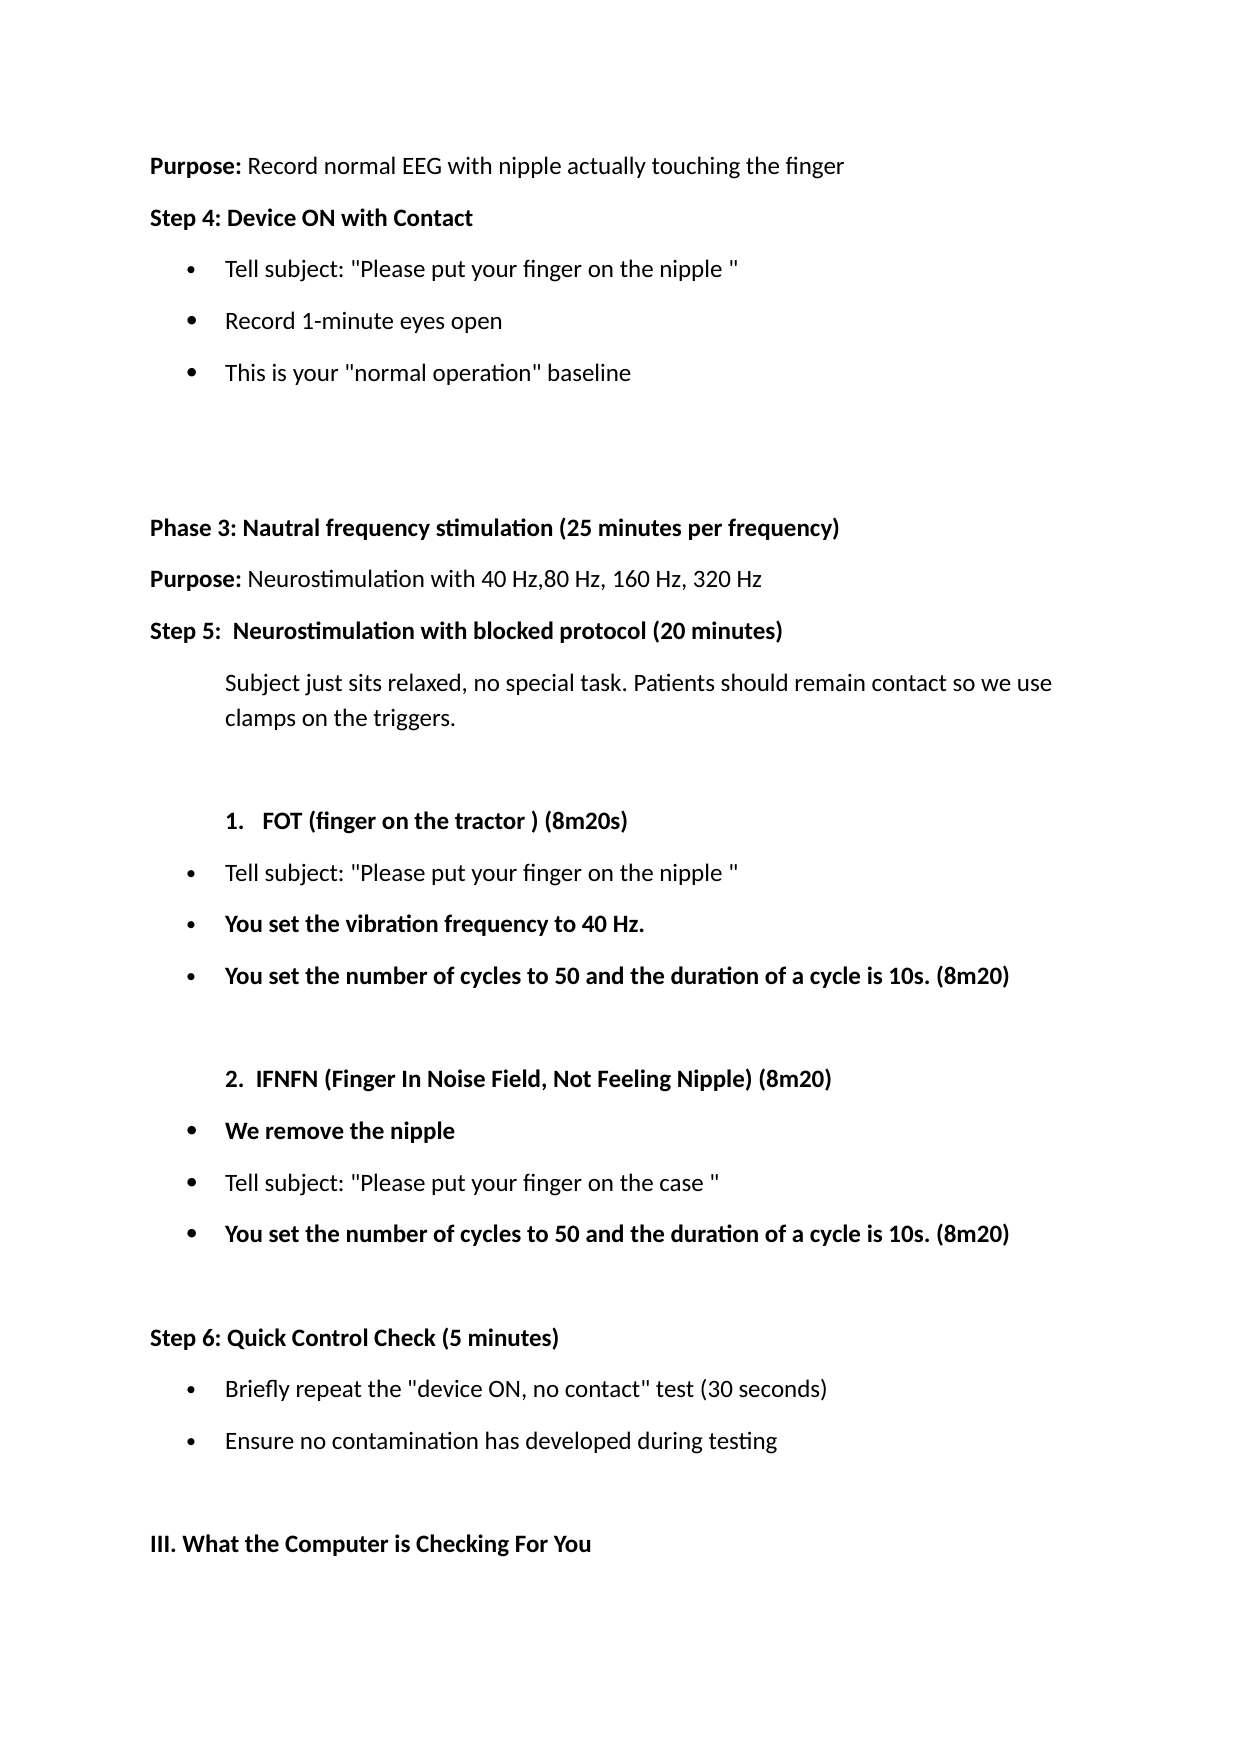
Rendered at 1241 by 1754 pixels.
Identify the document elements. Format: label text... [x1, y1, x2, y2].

text Step 6: Quick Control Check (5 minutes) [150, 1322, 1090, 1352]
text Phase 3: Nautral frequency stimulation (25 minutes per frequency) [150, 512, 1090, 542]
list You set the number of cycles to 50 and the duration of a cycle is 10s. (8m20) [187, 960, 1090, 991]
list We remove the nipple [187, 1115, 1090, 1146]
text Purpose: Record normal EEG with nipple actually touching the finger [150, 150, 1090, 181]
list Tell subject: "Please put your finger on the nipple " [187, 253, 1090, 284]
list Record 1-minute eyes open [187, 305, 1090, 336]
text Subject just sits relaxed, no special task. Patients should remain contact so we use clamps on the triggers. [225, 667, 1090, 732]
text Step 4: Device ON with Contact [150, 202, 1090, 232]
list Briefly repeat the "device ON, no contact" test (30 seconds) [187, 1373, 1090, 1404]
list FOT (finger on the tractor ) (8m20s) [225, 805, 1090, 836]
text III. What the Computer is Checking For You [150, 1528, 1090, 1559]
list 2. IFNFN (Finger In Noise Field, Not Feeling Nipple) (8m20) [225, 1063, 1090, 1094]
list Tell subject: "Please put your finger on the case " [187, 1167, 1090, 1197]
text Purpose: Neurostimulation with 40 Hz,80 Hz, 160 Hz, 320 Hz [150, 563, 1090, 594]
list Ensure no contamination has developed during testing [187, 1425, 1090, 1456]
list This is your "normal operation" baseline [187, 357, 1090, 387]
text Step 5: Neurostimulation with blocked protocol (20 minutes) [150, 615, 1090, 646]
list You set the vibration frequency to 40 Hz. [187, 908, 1090, 939]
list Tell subject: "Please put your finger on the nipple " [187, 857, 1090, 887]
list You set the number of cycles to 50 and the duration of a cycle is 10s. (8m20) [187, 1218, 1090, 1249]
